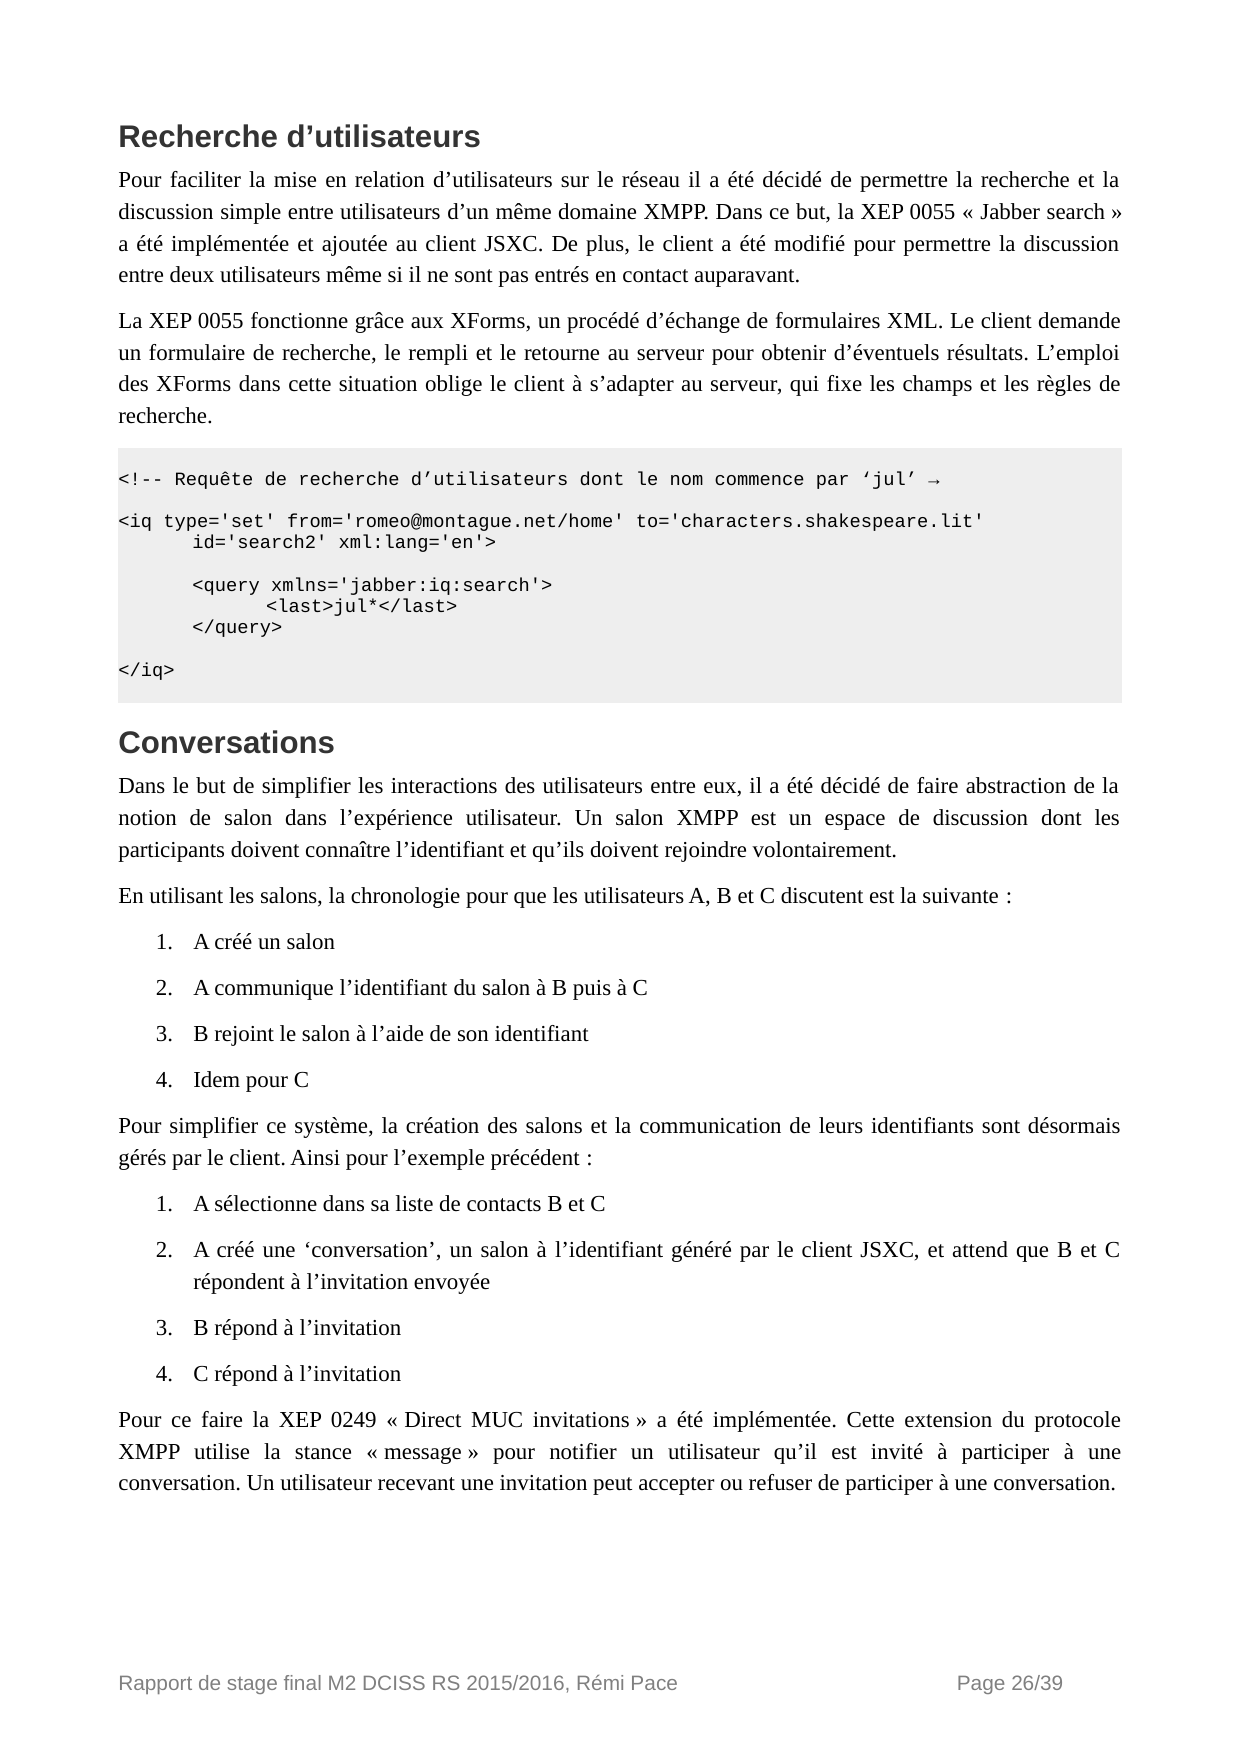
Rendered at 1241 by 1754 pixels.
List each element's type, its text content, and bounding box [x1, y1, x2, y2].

list B rejoint le salon à l’aide de son identifiant [156, 1020, 1122, 1047]
text <iq type='set' from='romeo@montague.net/home' to='characters.shakespeare.lit' [118, 512, 1122, 533]
list A créé une ‘conversation’, un salon à l’identifiant généré par le client JSXC, et attend que B et C répondent à l’invitation envoyée [156, 1236, 1122, 1294]
text La XEP 0055 fonctionne grâce aux XForms, un procédé d’échange de formulaires XML. Le client demande un formulaire de recherche, le rempli et le retourne au serveur pour obtenir d’éventuels résultats. L’emploi des XForms dans cette situation oblige le client à s’adapter au serveur, qui fixe les champs et les règles de recherche. [118, 307, 1122, 428]
list B répond à l’invitation [156, 1314, 1122, 1340]
list A communique l’identifiant du salon à B puis à C [156, 974, 1122, 1000]
list A sélectionne dans sa liste de contacts B et C [156, 1190, 1122, 1217]
text </iq> [118, 661, 1122, 682]
subtitle Recherche d’utilisateurs [118, 118, 1122, 154]
text </query> [118, 618, 1122, 639]
text Pour faciliter la mise en relation d’utilisateurs sur le réseau il a été décidé de permettre la recherche et la discussion simple entre utilisateurs d’un même domaine XMPP. Dans ce but, la XEP 0055 « Jabber search » a été implémentée et ajoutée au client JSXC. De plus, le client a été modifié pour permettre la discussion entre deux utilisateurs même si il ne sont pas entrés en contact auparavant. [118, 167, 1122, 288]
text <last>jul*</last> [118, 597, 1122, 618]
text Pour ce faire la XEP 0249 « Direct MUC invitations » a été implémentée. Cette extension du protocole XMPP utilise la stance « message » pour notifier un utilisateur qu’il est invité à participer à une conversation. Un utilisateur recevant une invitation peut accepter ou refuser de participer à une conversation. [118, 1406, 1122, 1496]
text <query xmlns='jabber:iq:search'> [118, 576, 1122, 597]
list C répond à l’invitation [156, 1360, 1122, 1387]
text <!-- Requête de recherche d’utilisateurs dont le nom commence par ‘jul’ → [118, 469, 1122, 491]
list Idem pour C [156, 1066, 1122, 1093]
subtitle Conversations [118, 724, 1122, 760]
text Dans le but de simplifier les interactions des utilisateurs entre eux, il a été décidé de faire abstraction de la notion de salon dans l’expérience utilisateur. Un salon XMPP est un espace de discussion dont les participants doivent connaître l’identifiant et qu’ils doivent rejoindre volontairement. [118, 772, 1122, 862]
list A créé un salon [156, 928, 1122, 954]
text id='search2' xml:lang='en'> [118, 533, 1122, 554]
text Pour simplifier ce système, la création des salons et la communication de leurs identifiants sont désormais gérés par le client. Ainsi pour l’exemple précédent : [118, 1112, 1122, 1170]
text En utilisant les salons, la chronologie pour que les utilisateurs A, B et C discutent est la suivante : [118, 882, 1122, 908]
